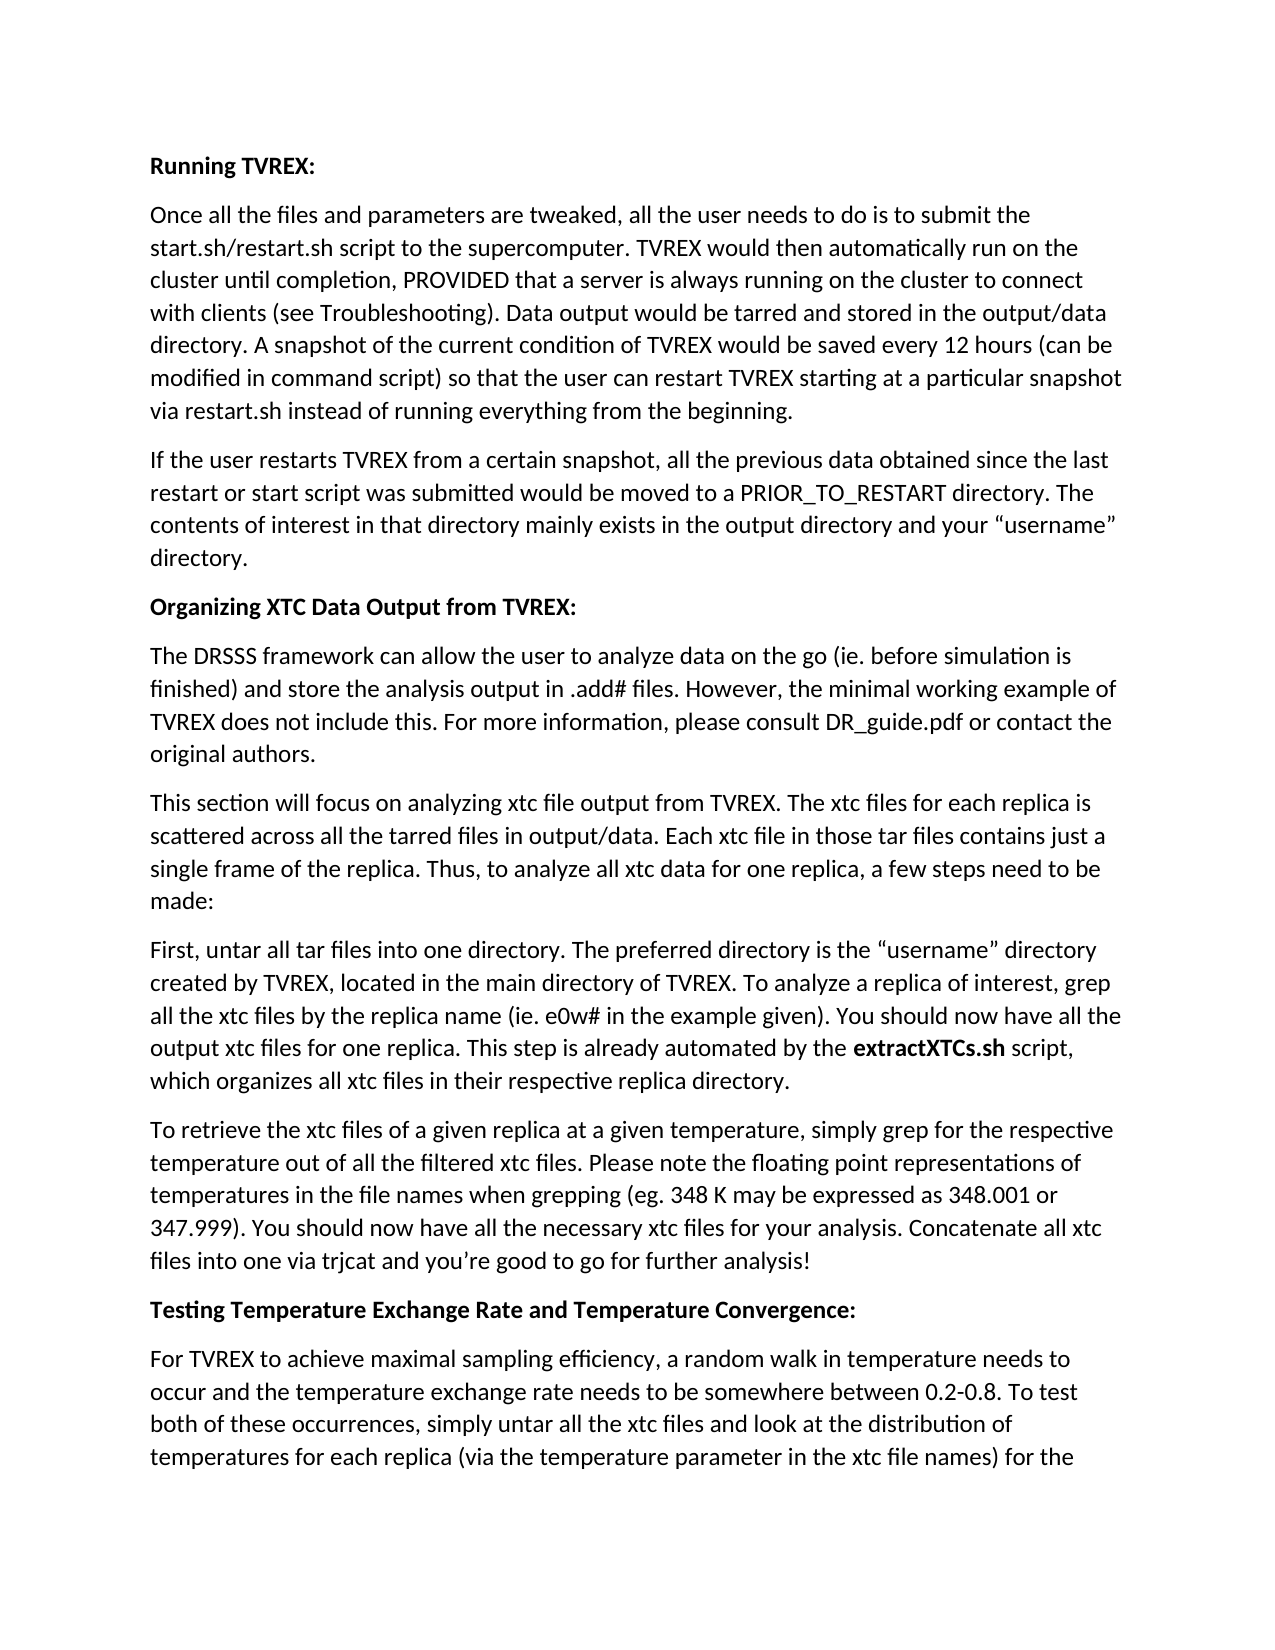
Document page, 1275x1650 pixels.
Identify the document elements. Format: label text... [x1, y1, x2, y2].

text Organizing XTC Data Output from TVREX: [150, 591, 1125, 622]
text To retrieve the xtc files of a given replica at a given temperature, simply grep for the respective temperature out of all the filtered xtc files. Please note the floating point representations of temperatures in the file names when grepping (eg. 348 K may be expressed as 348.001 or 347.999). You should now have all the necessary xtc files for your analysis. Concatenate all xtc files into one via trjcat and you’re good to go for further analysis! [150, 1114, 1125, 1275]
text Once all the files and parameters are tweaked, all the user needs to do is to submit the start.sh/restart.sh script to the supercomputer. TVREX would then automatically run on the cluster until completion, PROVIDED that a server is always running on the cluster to connect with clients (see Troubleshooting). Data output would be tarred and stored in the output/data directory. A snapshot of the current condition of TVREX would be saved every 12 hours (can be modified in command script) so that the user can restart TVREX starting at a particular snapshot via restart.sh instead of running everything from the beginning. [150, 199, 1125, 425]
text The DRSSS framework can allow the user to analyze data on the go (ie. before simulation is finished) and store the analysis output in .add# files. However, the minimal working example of TVREX does not include this. For more information, please consult DR_guide.pdf or contact the original authors. [150, 641, 1125, 769]
text For TVREX to achieve maximal sampling efficiency, a random walk in temperature needs to occur and the temperature exchange rate needs to be somewhere between 0.2-0.8. To test both of these occurrences, simply untar all the xtc files and look at the distribution of temperatures for each replica (via the temperature parameter in the xtc file names) for the [150, 1343, 1125, 1472]
text This section will focus on analyzing xtc file output from TVREX. The xtc files for each replica is scattered across all the tarred files in output/data. Each xtc file in those tar files contains just a single frame of the replica. Thus, to analyze all xtc data for one replica, a few steps need to be made: [150, 788, 1125, 916]
text Testing Temperature Exchange Rate and Temperature Convergence: [150, 1294, 1125, 1324]
text If the user restarts TVREX from a certain snapshot, all the previous data obtained since the last restart or start script was submitted would be moved to a PRIOR_TO_RESTART directory. The contents of interest in that directory mainly exists in the output directory and your “username” directory. [150, 444, 1125, 572]
text First, untar all tar files into one directory. The preferred directory is the “username” directory created by TVREX, located in the main directory of TVREX. To analyze a replica of interest, grep all the xtc files by the replica name (ie. e0w# in the example given). You should now have all the output xtc files for one replica. This step is already automated by the extractXTCs.sh script, which organizes all xtc files in their respective replica directory. [150, 935, 1125, 1096]
text Running TVREX: [150, 150, 1125, 181]
